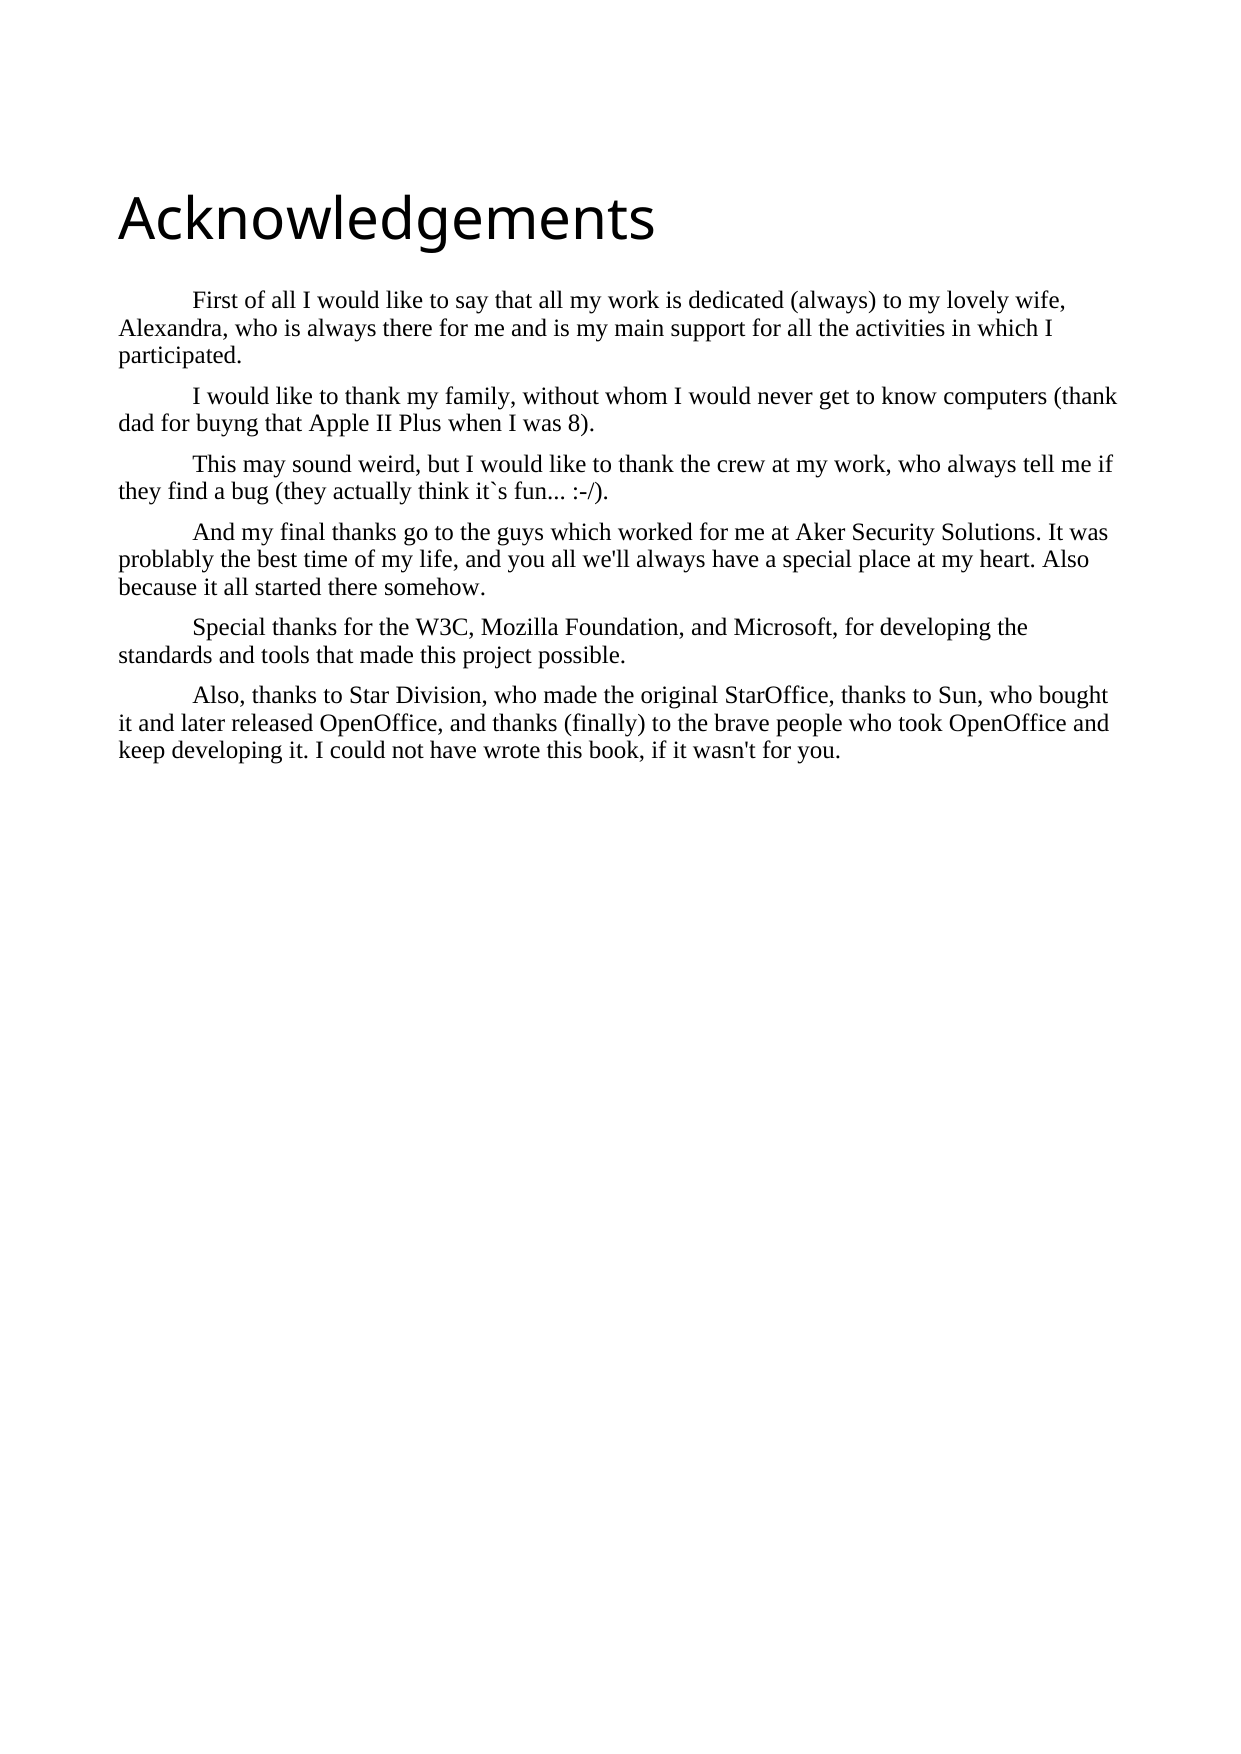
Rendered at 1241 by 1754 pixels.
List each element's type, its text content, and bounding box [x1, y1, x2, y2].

text And my final thanks go to the guys which worked for me at Aker Security Solutions. It was problably the best time of my life, and you all we'll always have a special place at my heart. Also because it all started there somehow. [118, 518, 1122, 601]
text I would like to thank my family, without whom I would never get to know computers (thank dad for buyng that Apple II Plus when I was 8). [118, 382, 1122, 437]
text Also, thanks to Star Division, who made the original StarOffice, thanks to Sun, who bought it and later released OpenOffice, and thanks (finally) to the brave people who took OpenOffice and keep developing it. I could not have wrote this book, if it wasn't for you. [118, 681, 1122, 764]
text First of all I would like to say that all my work is dedicated (always) to my lovely wife, Alexandra, who is always there for me and is my main support for all the activities in which I participated. [118, 286, 1122, 369]
text This may sound weird, but I would like to thank the crew at my work, who always tell me if they find a bug (they actually think it`s fun... :-/). [118, 450, 1122, 505]
subtitle Acknowledgements [118, 177, 1122, 257]
text Special thanks for the W3C, Mozilla Foundation, and Microsoft, for developing the standards and tools that made this project possible. [118, 613, 1122, 669]
